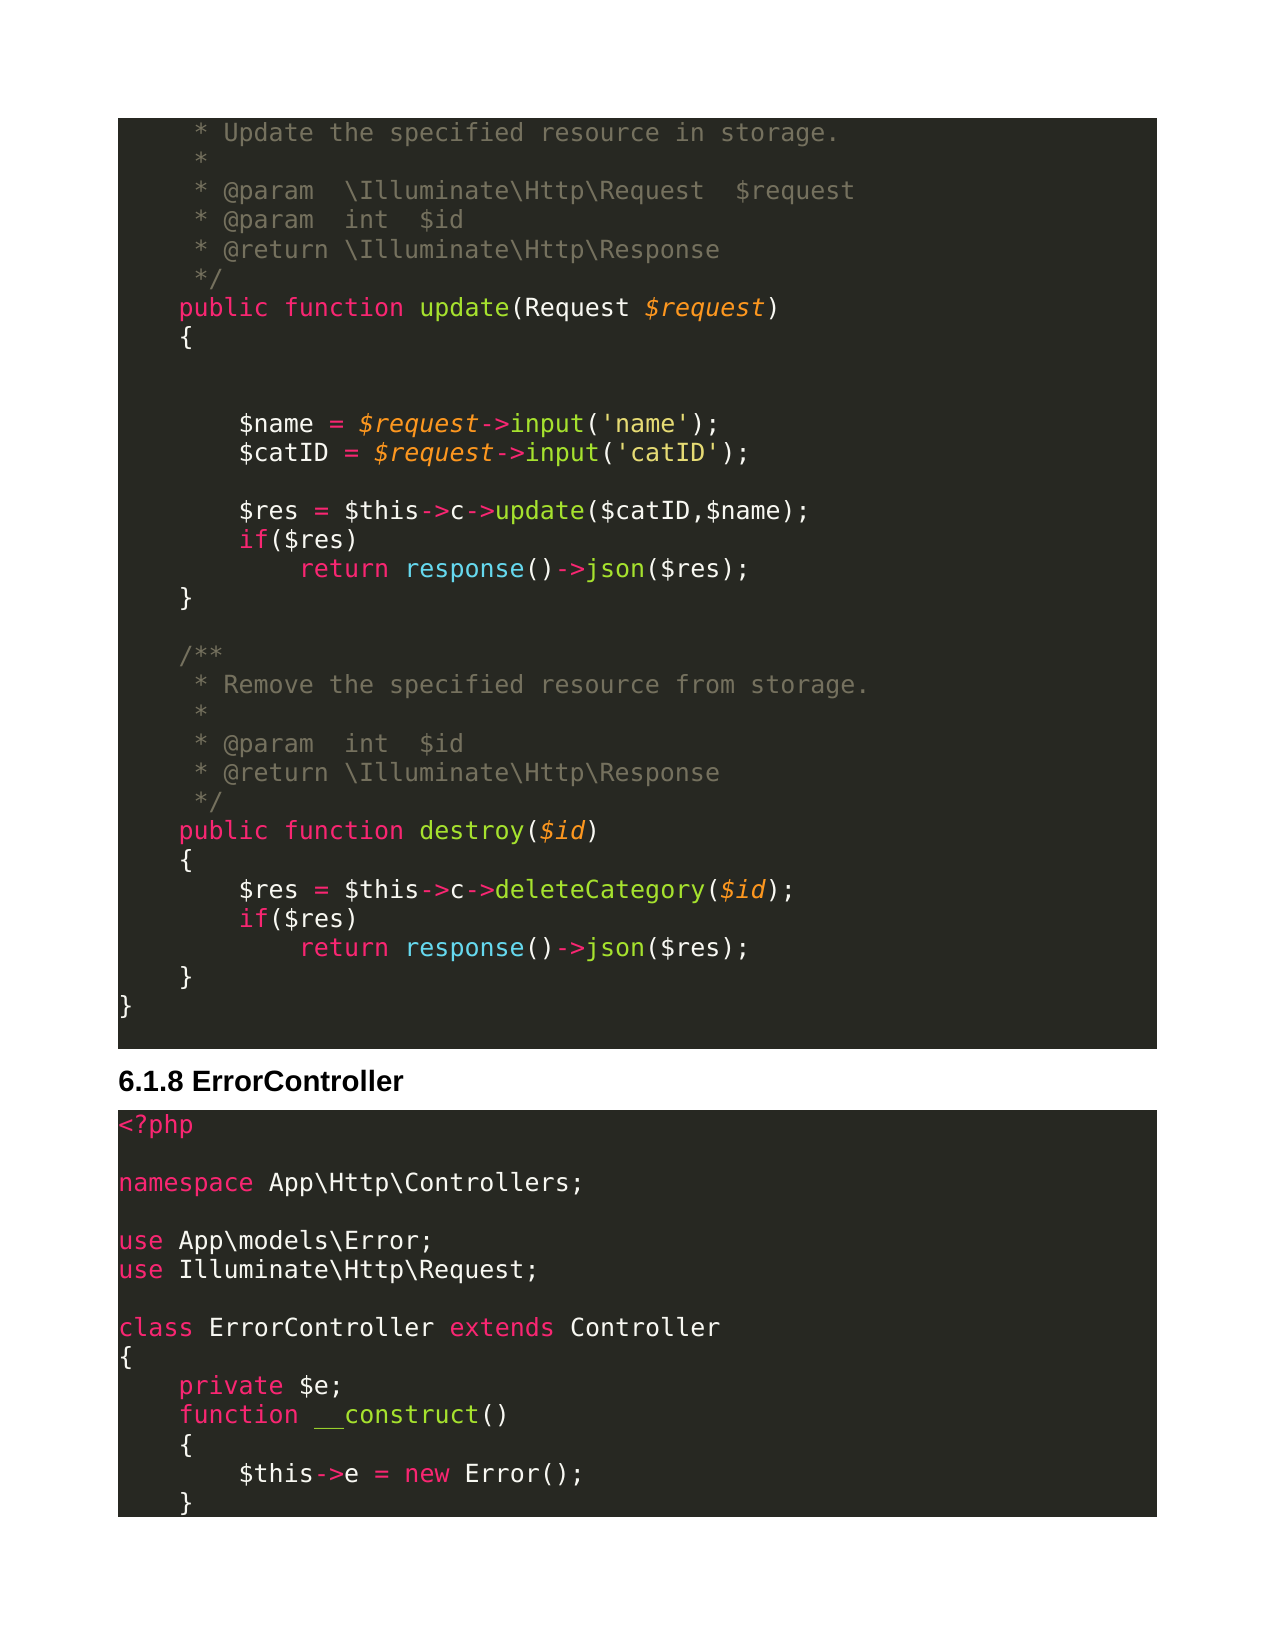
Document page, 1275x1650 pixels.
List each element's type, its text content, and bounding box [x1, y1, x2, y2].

text * Update the specified resource in storage. * * @param \Illuminate\Http\Request $request * @param int $id * @return \Illuminate\Http\Response */ public function update(Request $request) { $name = $request->input('name'); $catID = $request->input('catID'); $res = $this->c->update($catID,$name); if($res) return response()->json($res); } /** * Remove the specified resource from storage. * * @param int $id * @return \Illuminate\Http\Response */ public function destroy($id) { $res = $this->c->deleteCategory($id); if($res) return response()->json($res); } } [118, 118, 1157, 1049]
text <?php namespace App\Http\Controllers; use App\models\Error; use Illuminate\Http\Request; class ErrorController extends Controller { private $e; function __construct() { $this->e = new Error(); } [118, 1110, 1157, 1517]
subtitle 6.1.8 ErrorController [118, 1064, 1157, 1098]
